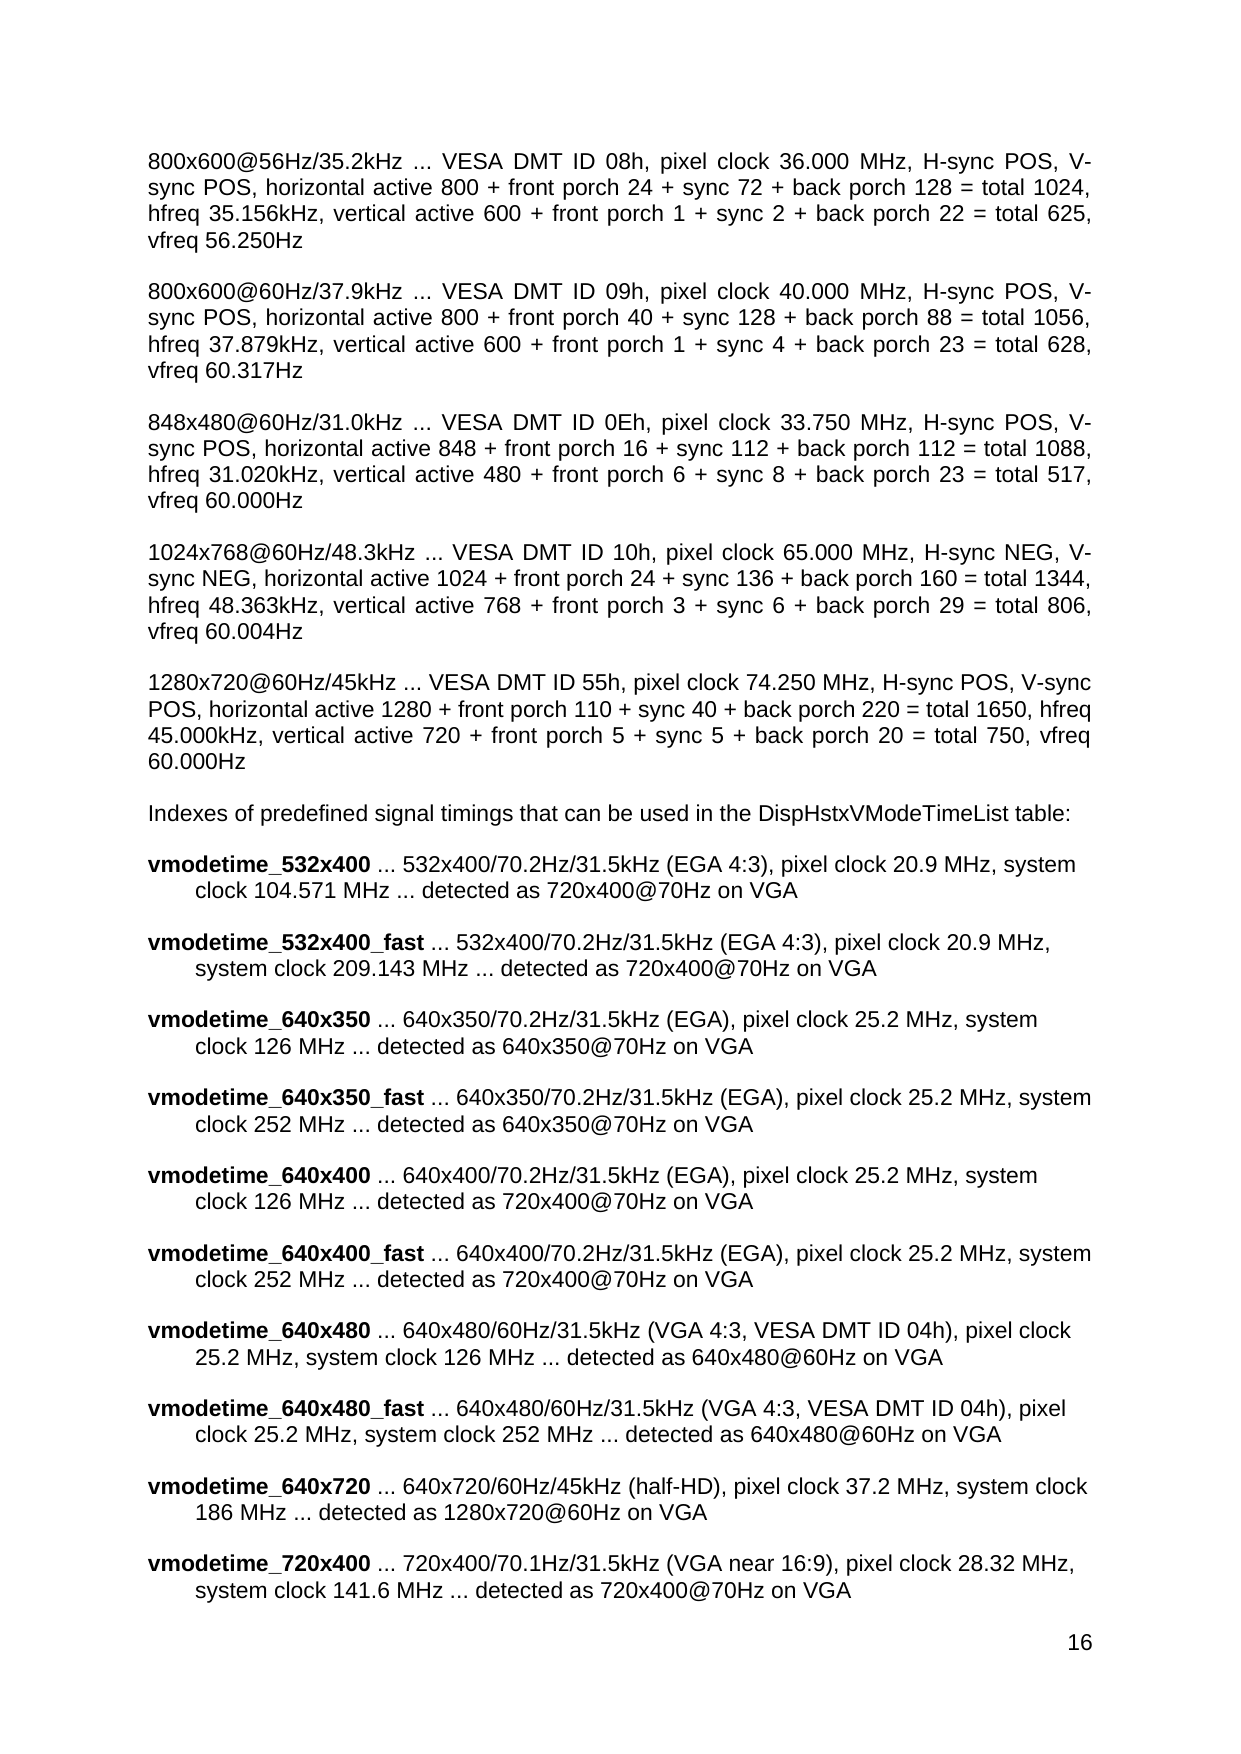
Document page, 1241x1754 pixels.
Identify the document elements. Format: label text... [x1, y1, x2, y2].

text vmodetime_720x400 ... 720x400/70.1Hz/31.5kHz (VGA near 16:9), pixel clock 28.32 MHz, system clock 141.6 MHz ... detected as 720x400@70Hz on VGA [148, 1550, 1093, 1603]
text 800x600@56Hz/35.2kHz ... VESA DMT ID 08h, pixel clock 36.000 MHz, H-sync POS, V-sync POS, horizontal active 800 + front porch 24 + sync 72 + back porch 128 = total 1024, hfreq 35.156kHz, vertical active 600 + front porch 1 + sync 2 + back porch 22 = total 625, vfreq 56.250Hz [148, 148, 1093, 253]
text 800x600@60Hz/37.9kHz ... VESA DMT ID 09h, pixel clock 40.000 MHz, H-sync POS, V-sync POS, horizontal active 800 + front porch 40 + sync 128 + back porch 88 = total 1056, hfreq 37.879kHz, vertical active 600 + front porch 1 + sync 4 + back porch 23 = total 628, vfreq 60.317Hz [148, 278, 1093, 383]
text 1024x768@60Hz/48.3kHz ... VESA DMT ID 10h, pixel clock 65.000 MHz, H-sync NEG, V-sync NEG, horizontal active 1024 + front porch 24 + sync 136 + back porch 160 = total 1344, hfreq 48.363kHz, vertical active 768 + front porch 3 + sync 6 + back porch 29 = total 806, vfreq 60.004Hz [148, 539, 1093, 644]
text vmodetime_640x350_fast ... 640x350/70.2Hz/31.5kHz (EGA), pixel clock 25.2 MHz, system clock 252 MHz ... detected as 640x350@70Hz on VGA [148, 1084, 1093, 1137]
text vmodetime_640x400_fast ... 640x400/70.2Hz/31.5kHz (EGA), pixel clock 25.2 MHz, system clock 252 MHz ... detected as 720x400@70Hz on VGA [148, 1239, 1093, 1292]
text vmodetime_532x400_fast ... 532x400/70.2Hz/31.5kHz (EGA 4:3), pixel clock 20.9 MHz, system clock 209.143 MHz ... detected as 720x400@70Hz on VGA [148, 929, 1093, 981]
text vmodetime_640x480 ... 640x480/60Hz/31.5kHz (VGA 4:3, VESA DMT ID 04h), pixel clock 25.2 MHz, system clock 126 MHz ... detected as 640x480@60Hz on VGA [148, 1317, 1093, 1370]
text vmodetime_640x480_fast ... 640x480/60Hz/31.5kHz (VGA 4:3, VESA DMT ID 04h), pixel clock 25.2 MHz, system clock 252 MHz ... detected as 640x480@60Hz on VGA [148, 1395, 1093, 1448]
text 1280x720@60Hz/45kHz ... VESA DMT ID 55h, pixel clock 74.250 MHz, H-sync POS, V-sync POS, horizontal active 1280 + front porch 110 + sync 40 + back porch 220 = total 1650, hfreq 45.000kHz, vertical active 720 + front porch 5 + sync 5 + back porch 20 = total 750, vfreq 60.000Hz [148, 669, 1093, 775]
text vmodetime_640x350 ... 640x350/70.2Hz/31.5kHz (EGA), pixel clock 25.2 MHz, system clock 126 MHz ... detected as 640x350@70Hz on VGA [148, 1006, 1093, 1059]
text vmodetime_532x400 ... 532x400/70.2Hz/31.5kHz (EGA 4:3), pixel clock 20.9 MHz, system clock 104.571 MHz ... detected as 720x400@70Hz on VGA [148, 851, 1093, 904]
text vmodetime_640x400 ... 640x400/70.2Hz/31.5kHz (EGA), pixel clock 25.2 MHz, system clock 126 MHz ... detected as 720x400@70Hz on VGA [148, 1162, 1093, 1214]
text Indexes of predefined signal timings that can be used in the DispHstxVModeTimeList table: [148, 800, 1093, 826]
text 848x480@60Hz/31.0kHz ... VESA DMT ID 0Eh, pixel clock 33.750 MHz, H-sync POS, V-sync POS, horizontal active 848 + front porch 16 + sync 112 + back porch 112 = total 1088, hfreq 31.020kHz, vertical active 480 + front porch 6 + sync 8 + back porch 23 = total 517, vfreq 60.000Hz [148, 408, 1093, 514]
text vmodetime_640x720 ... 640x720/60Hz/45kHz (half-HD), pixel clock 37.2 MHz, system clock 186 MHz ... detected as 1280x720@60Hz on VGA [148, 1473, 1093, 1525]
